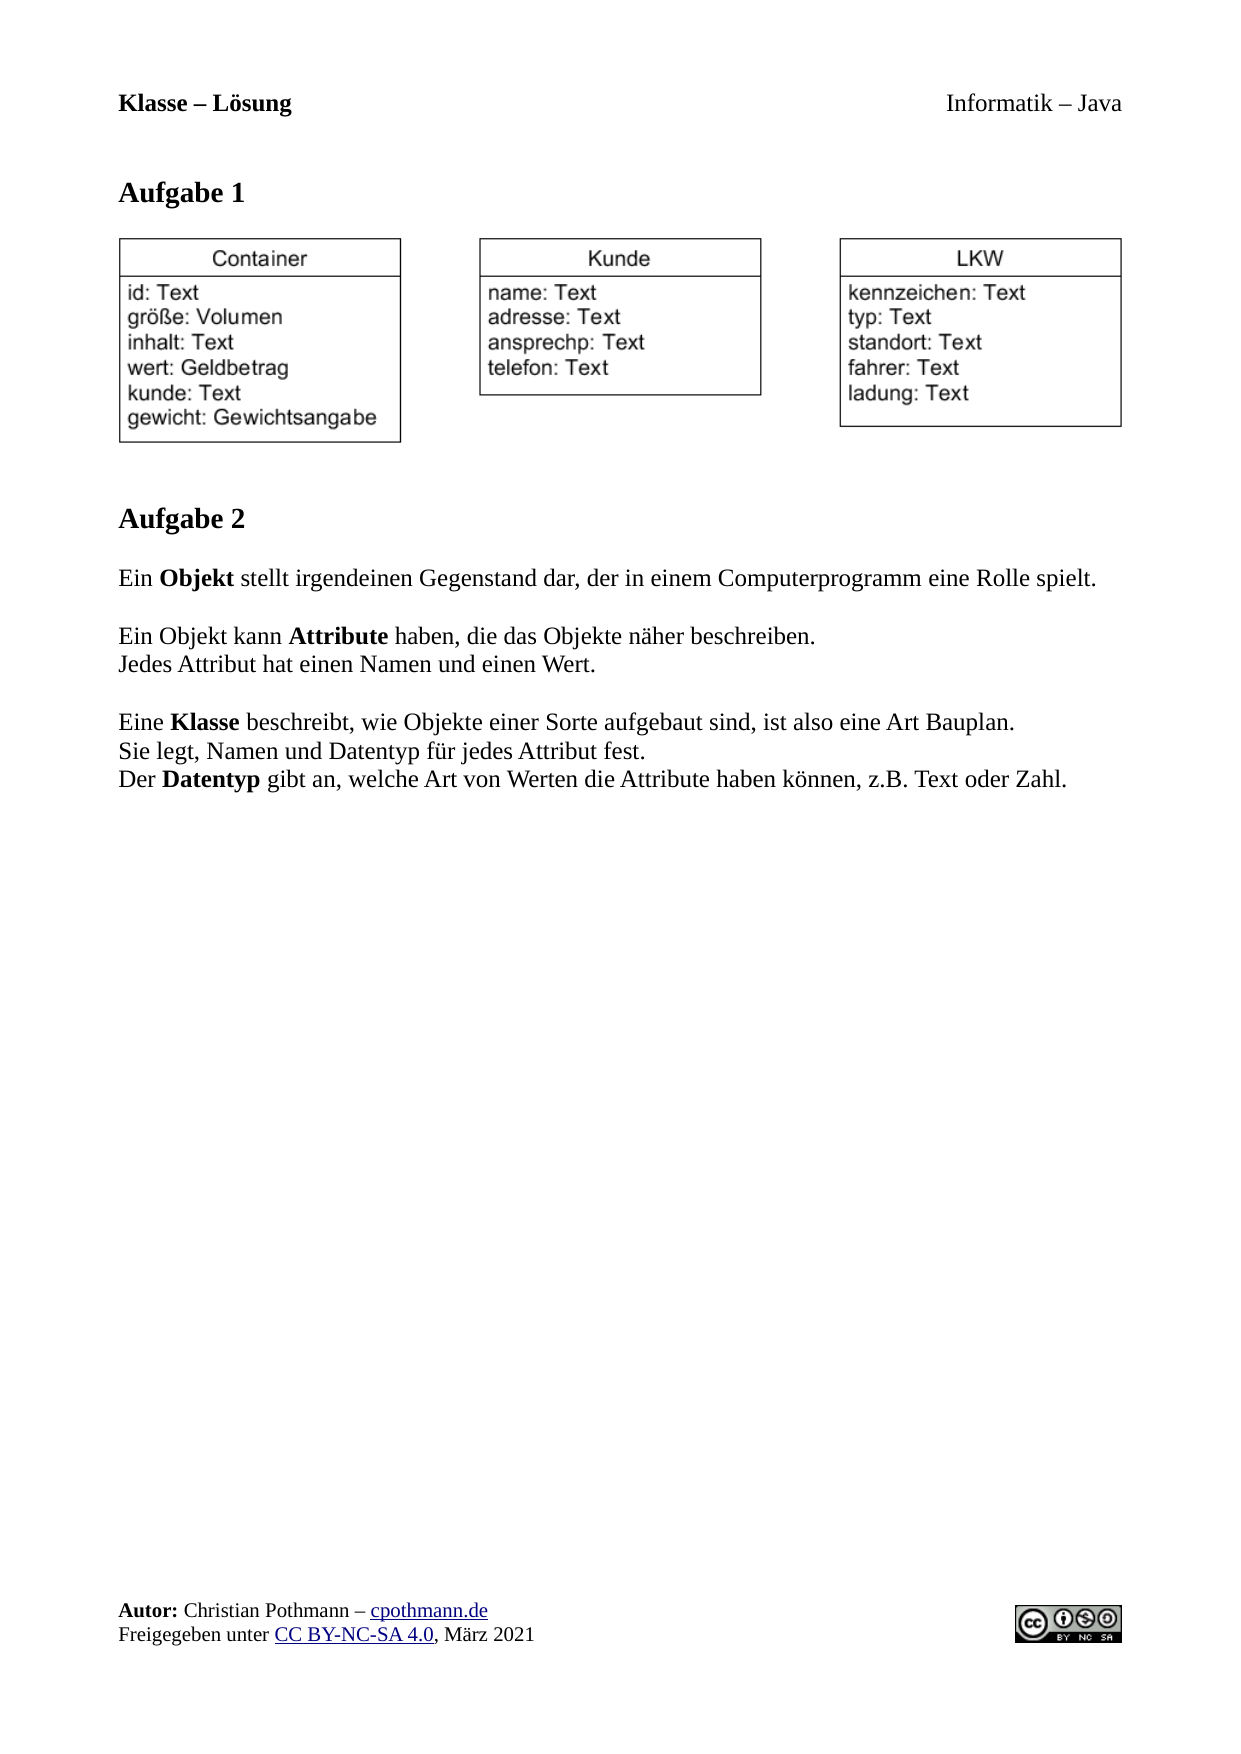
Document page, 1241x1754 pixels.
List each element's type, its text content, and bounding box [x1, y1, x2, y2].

picture [118, 237, 1123, 444]
text Freigegeben unter CC BY-NC-SA 4.0, März 2021 [118, 1622, 1122, 1646]
picture [1015, 1605, 1122, 1643]
text Eine Klasse beschreibt, wie Objekte einer Sorte aufgebaut sind, ist also eine Art Bauplan. [118, 707, 1122, 736]
text Ein Objekt stellt irgendeinen Gegenstand dar, der in einem Computerprogramm eine Rolle spielt. [118, 563, 1122, 592]
text Aufgabe 2 [118, 501, 1122, 534]
text Jedes Attribut hat einen Namen und einen Wert. [118, 649, 1122, 678]
text Sie legt, Namen und Datentyp für jedes Attribut fest. [118, 736, 1122, 764]
text Autor: Christian Pothmann – cpothmann.de [118, 1598, 1122, 1622]
text Der Datentyp gibt an, welche Art von Werten die Attribute haben können, z.B. Text oder Zahl. [118, 764, 1122, 793]
text Aufgabe 1 [118, 176, 1122, 209]
text Ein Objekt kann Attribute haben, die das Objekte näher beschreiben. [118, 621, 1122, 649]
